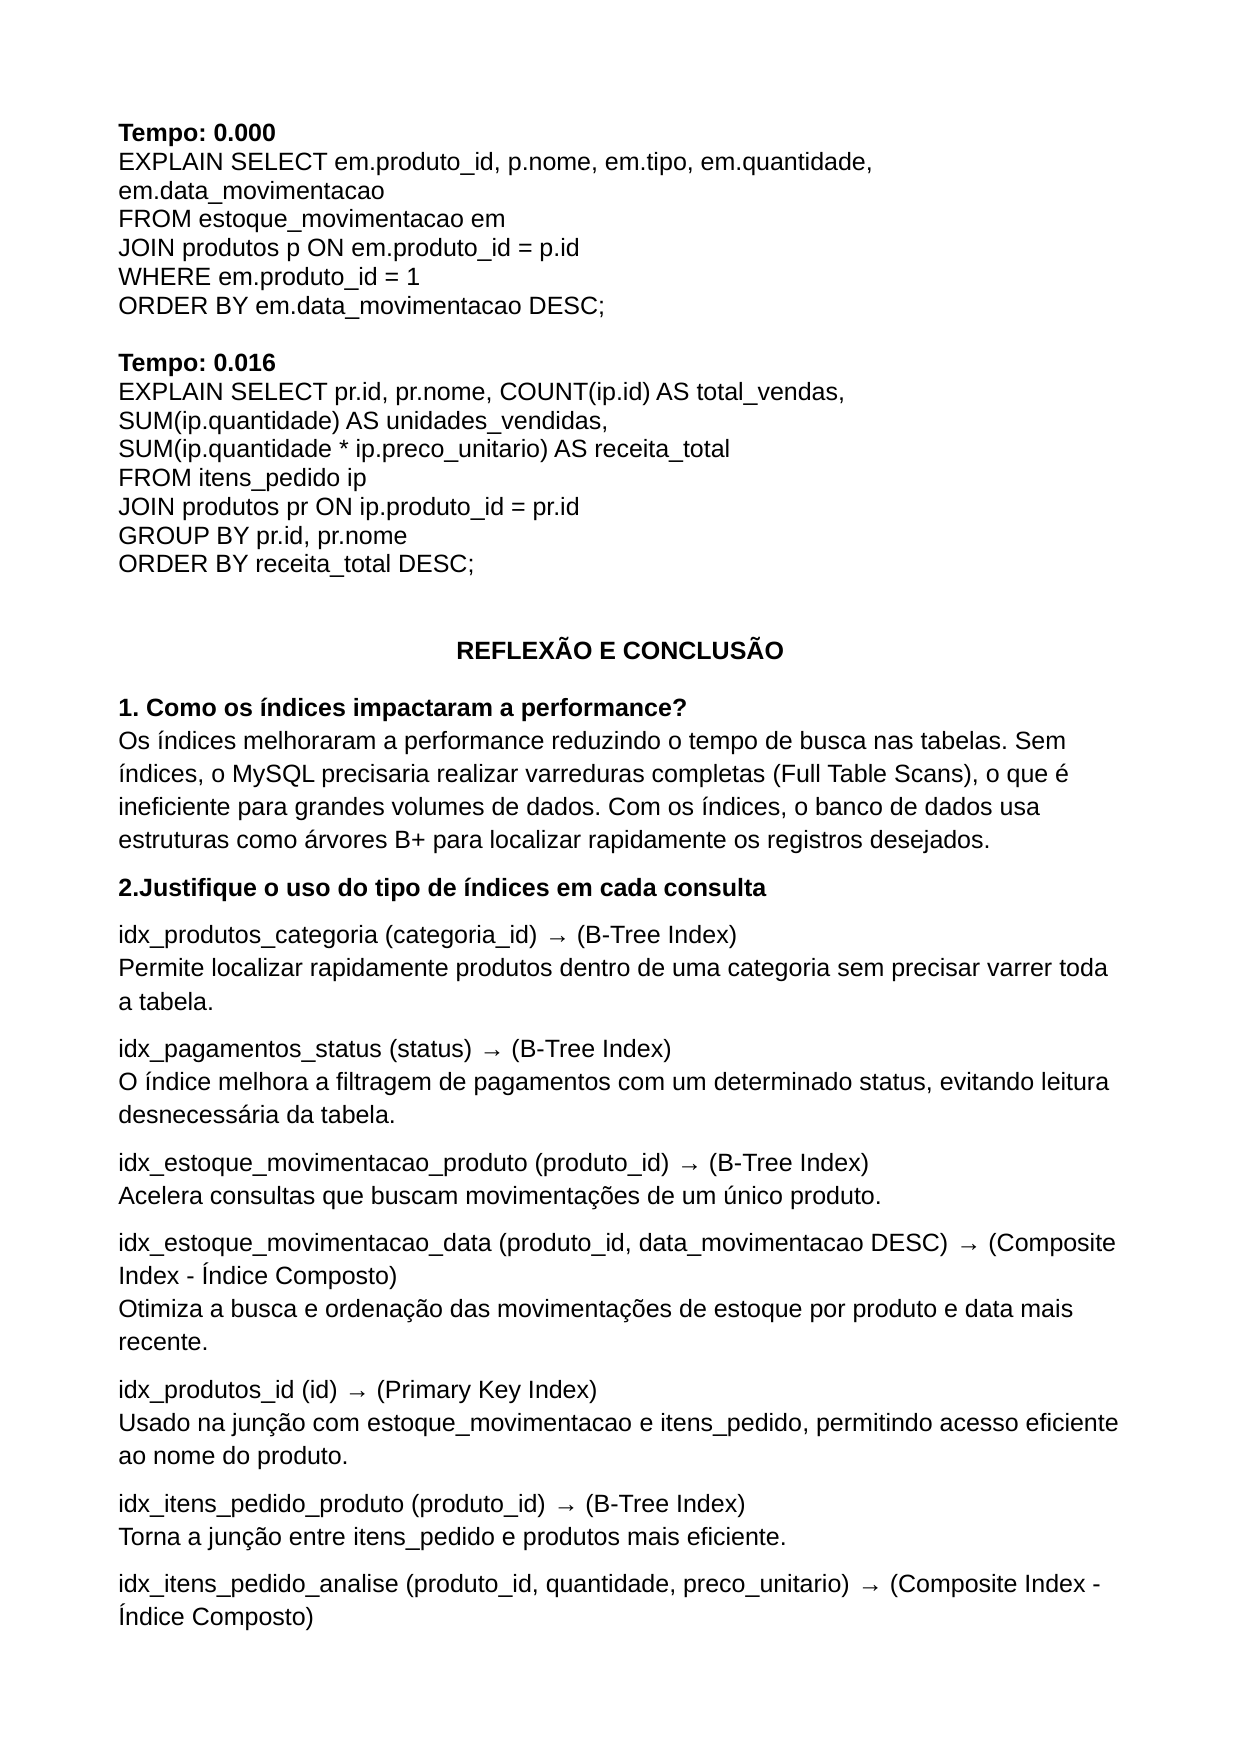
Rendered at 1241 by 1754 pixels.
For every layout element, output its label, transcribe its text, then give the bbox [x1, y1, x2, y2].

text idx_produtos_categoria (categoria_id) → (B-Tree Index) Permite localizar rapidamente produtos dentro de uma categoria sem precisar varrer toda a tabela. [118, 920, 1122, 1015]
text GROUP BY pr.id, pr.nome [118, 521, 1122, 549]
text REFLEXÃO E CONCLUSÃO [118, 636, 1122, 664]
text idx_estoque_movimentacao_produto (produto_id) → (B-Tree Index) Acelera consultas que buscam movimentações de um único produto. [118, 1148, 1122, 1209]
text EXPLAIN SELECT pr.id, pr.nome, COUNT(ip.id) AS total_vendas, [118, 377, 1122, 406]
text FROM estoque_movimentacao em [118, 204, 1122, 233]
text FROM itens_pedido ip [118, 463, 1122, 492]
text ORDER BY em.data_movimentacao DESC; [118, 291, 1122, 319]
text idx_itens_pedido_produto (produto_id) → (B-Tree Index) Torna a junção entre itens_pedido e produtos mais eficiente. [118, 1489, 1122, 1550]
text idx_pagamentos_status (status) → (B-Tree Index) O índice melhora a filtragem de pagamentos com um determinado status, evitando leitura desnecessária da tabela. [118, 1034, 1122, 1129]
text WHERE em.produto_id = 1 [118, 262, 1122, 291]
text 1. Como os índices impactaram a performance? Os índices melhoraram a performance reduzindo o tempo de busca nas tabelas. Sem índices, o MySQL precisaria realizar varreduras completas (Full Table Scans), o que é ineficiente para grandes volumes de dados. Com os índices, o banco de dados usa estruturas como árvores B+ para localizar rapidamente os registros desejados. [118, 693, 1122, 854]
text SUM(ip.quantidade * ip.preco_unitario) AS receita_total [118, 434, 1122, 463]
text JOIN produtos p ON em.produto_id = p.id [118, 233, 1122, 262]
text 2.Justifique o uso do tipo de índices em cada consulta [118, 873, 1122, 902]
text Tempo: 0.016 [118, 348, 1122, 377]
text idx_produtos_id (id) → (Primary Key Index) Usado na junção com estoque_movimentacao e itens_pedido, permitindo acesso eficiente ao nome do produto. [118, 1375, 1122, 1470]
text idx_estoque_movimentacao_data (produto_id, data_movimentacao DESC) → (Composite Index - Índice Composto) Otimiza a busca e ordenação das movimentações de estoque por produto e data mais recente. [118, 1228, 1122, 1356]
text EXPLAIN SELECT em.produto_id, p.nome, em.tipo, em.quantidade, em.data_movimentacao [118, 147, 1122, 204]
text idx_itens_pedido_analise (produto_id, quantidade, preco_unitario) → (Composite Index - Índice Composto) [118, 1569, 1122, 1631]
text ORDER BY receita_total DESC; [118, 549, 1122, 578]
text Tempo: 0.000 [118, 118, 1122, 147]
text JOIN produtos pr ON ip.produto_id = pr.id [118, 492, 1122, 521]
text SUM(ip.quantidade) AS unidades_vendidas, [118, 406, 1122, 434]
